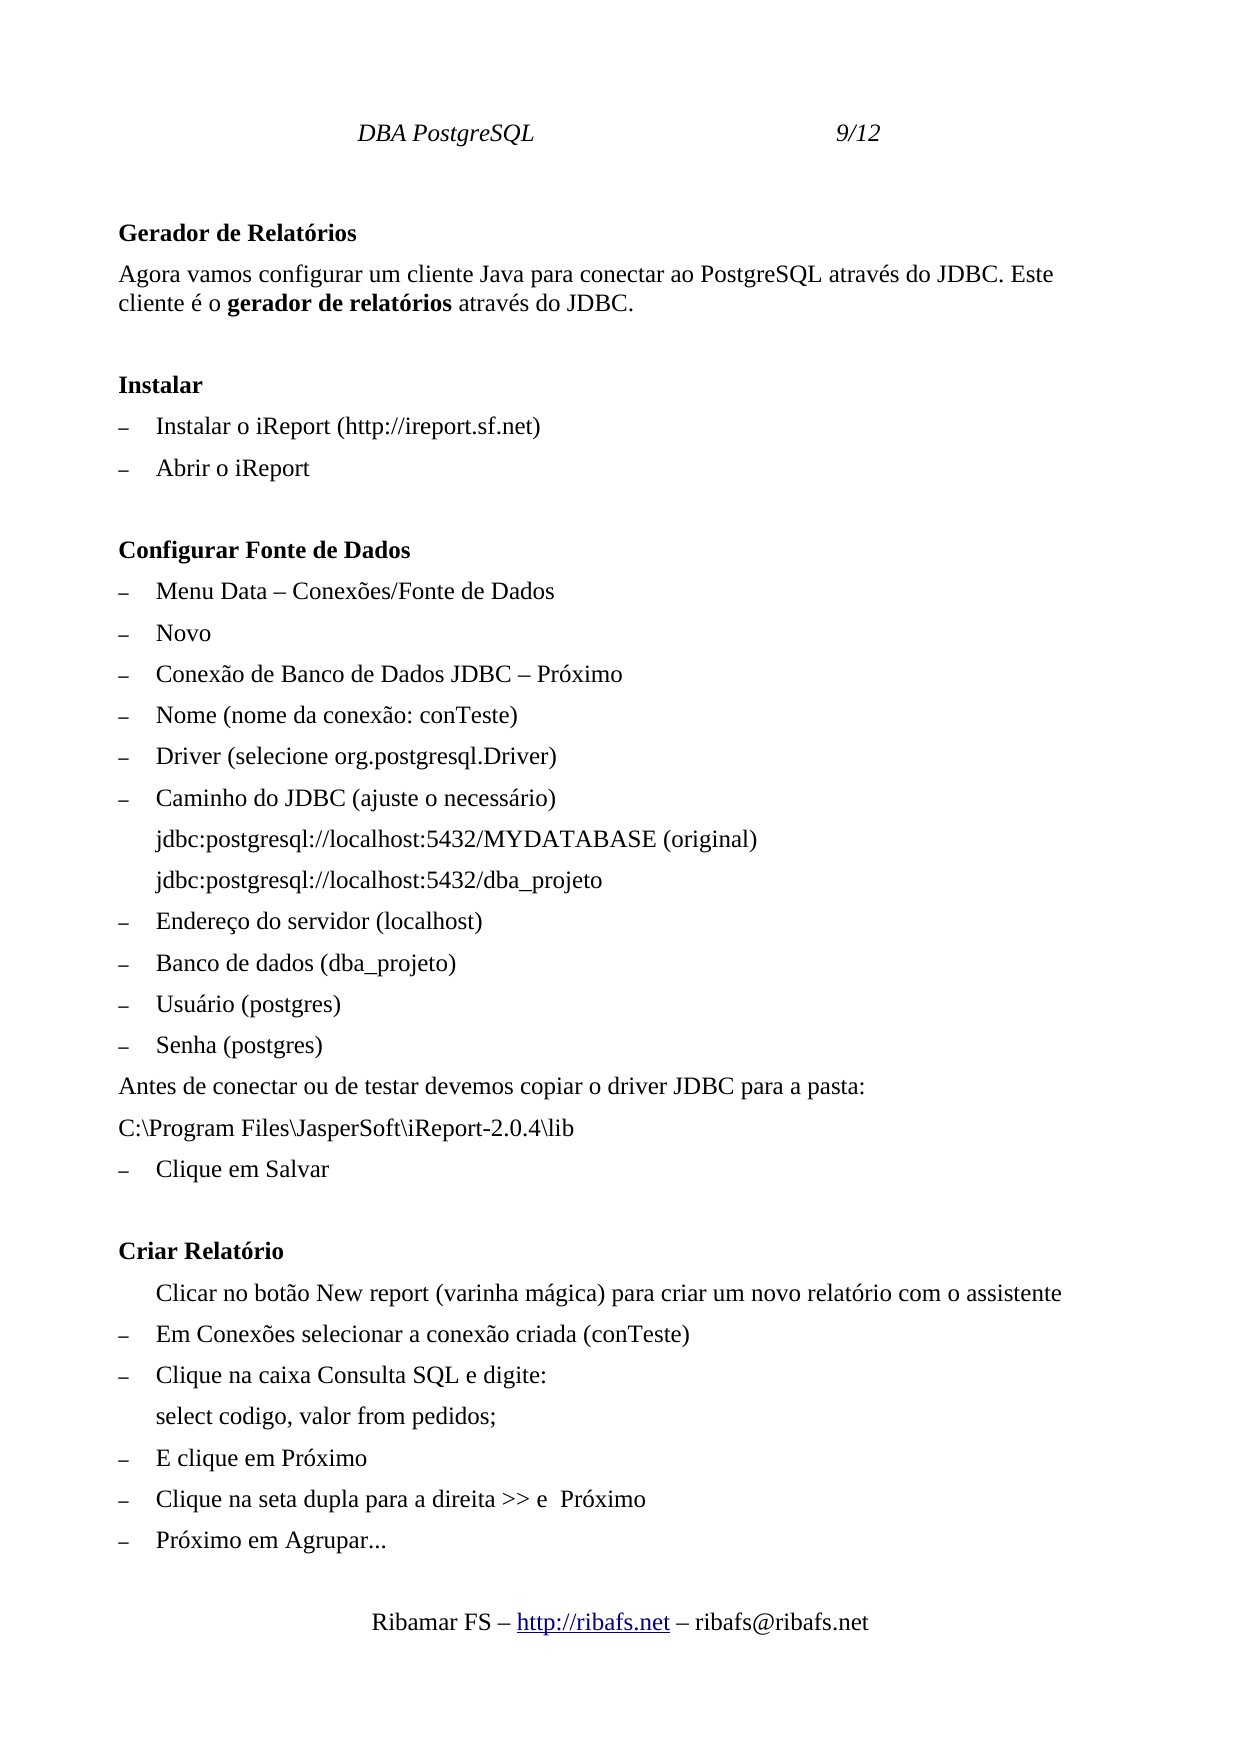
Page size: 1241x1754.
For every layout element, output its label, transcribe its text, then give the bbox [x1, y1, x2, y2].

text Configurar Fonte de Dados [118, 535, 1122, 564]
list Clicar no botão New report (varinha mágica) para criar um novo relatório com o assistente [118, 1278, 1122, 1306]
list Nome (nome da conexão: conTeste) [118, 700, 1122, 729]
list jdbc:postgresql://localhost:5432/MYDATABASE (original) [118, 824, 1122, 853]
list Em Conexões selecionar a conexão criada (conTeste) [118, 1319, 1122, 1348]
list Abrir o iReport [118, 453, 1122, 481]
text Antes de conectar ou de testar devemos copiar o driver JDBC para a pasta: [118, 1071, 1122, 1100]
text Instalar [118, 370, 1122, 399]
list Novo [118, 618, 1122, 646]
list Clique em Salvar [118, 1154, 1122, 1183]
list Clique na seta dupla para a direita >> e Próximo [118, 1484, 1122, 1513]
list Menu Data – Conexões/Fonte de Dados [118, 576, 1122, 605]
list Driver (selecione org.postgresql.Driver) [118, 741, 1122, 770]
list Senha (postgres) [118, 1030, 1122, 1059]
list Próximo em Agrupar... [118, 1525, 1122, 1554]
list Banco de dados (dba_projeto) [118, 948, 1122, 976]
list select codigo, valor from pedidos; [118, 1401, 1122, 1430]
list Instalar o iReport (http://ireport.sf.net) [118, 411, 1122, 440]
list Caminho do JDBC (ajuste o necessário) [118, 783, 1122, 811]
text Agora vamos configurar um cliente Java para conectar ao PostgreSQL através do JDBC. Este cliente é o gerador de relatórios através do JDBC. [118, 259, 1122, 316]
list Usuário (postgres) [118, 989, 1122, 1018]
text C:\Program Files\JasperSoft\iReport-2.0.4\lib [118, 1113, 1122, 1141]
text Criar Relatório [118, 1236, 1122, 1265]
list Conexão de Banco de Dados JDBC – Próximo [118, 659, 1122, 688]
list E clique em Próximo [118, 1443, 1122, 1471]
list Clique na caixa Consulta SQL e digite: [118, 1360, 1122, 1389]
text Gerador de Relatórios [118, 218, 1122, 246]
list jdbc:postgresql://localhost:5432/dba_projeto [118, 865, 1122, 894]
list Endereço do servidor (localhost) [118, 906, 1122, 935]
